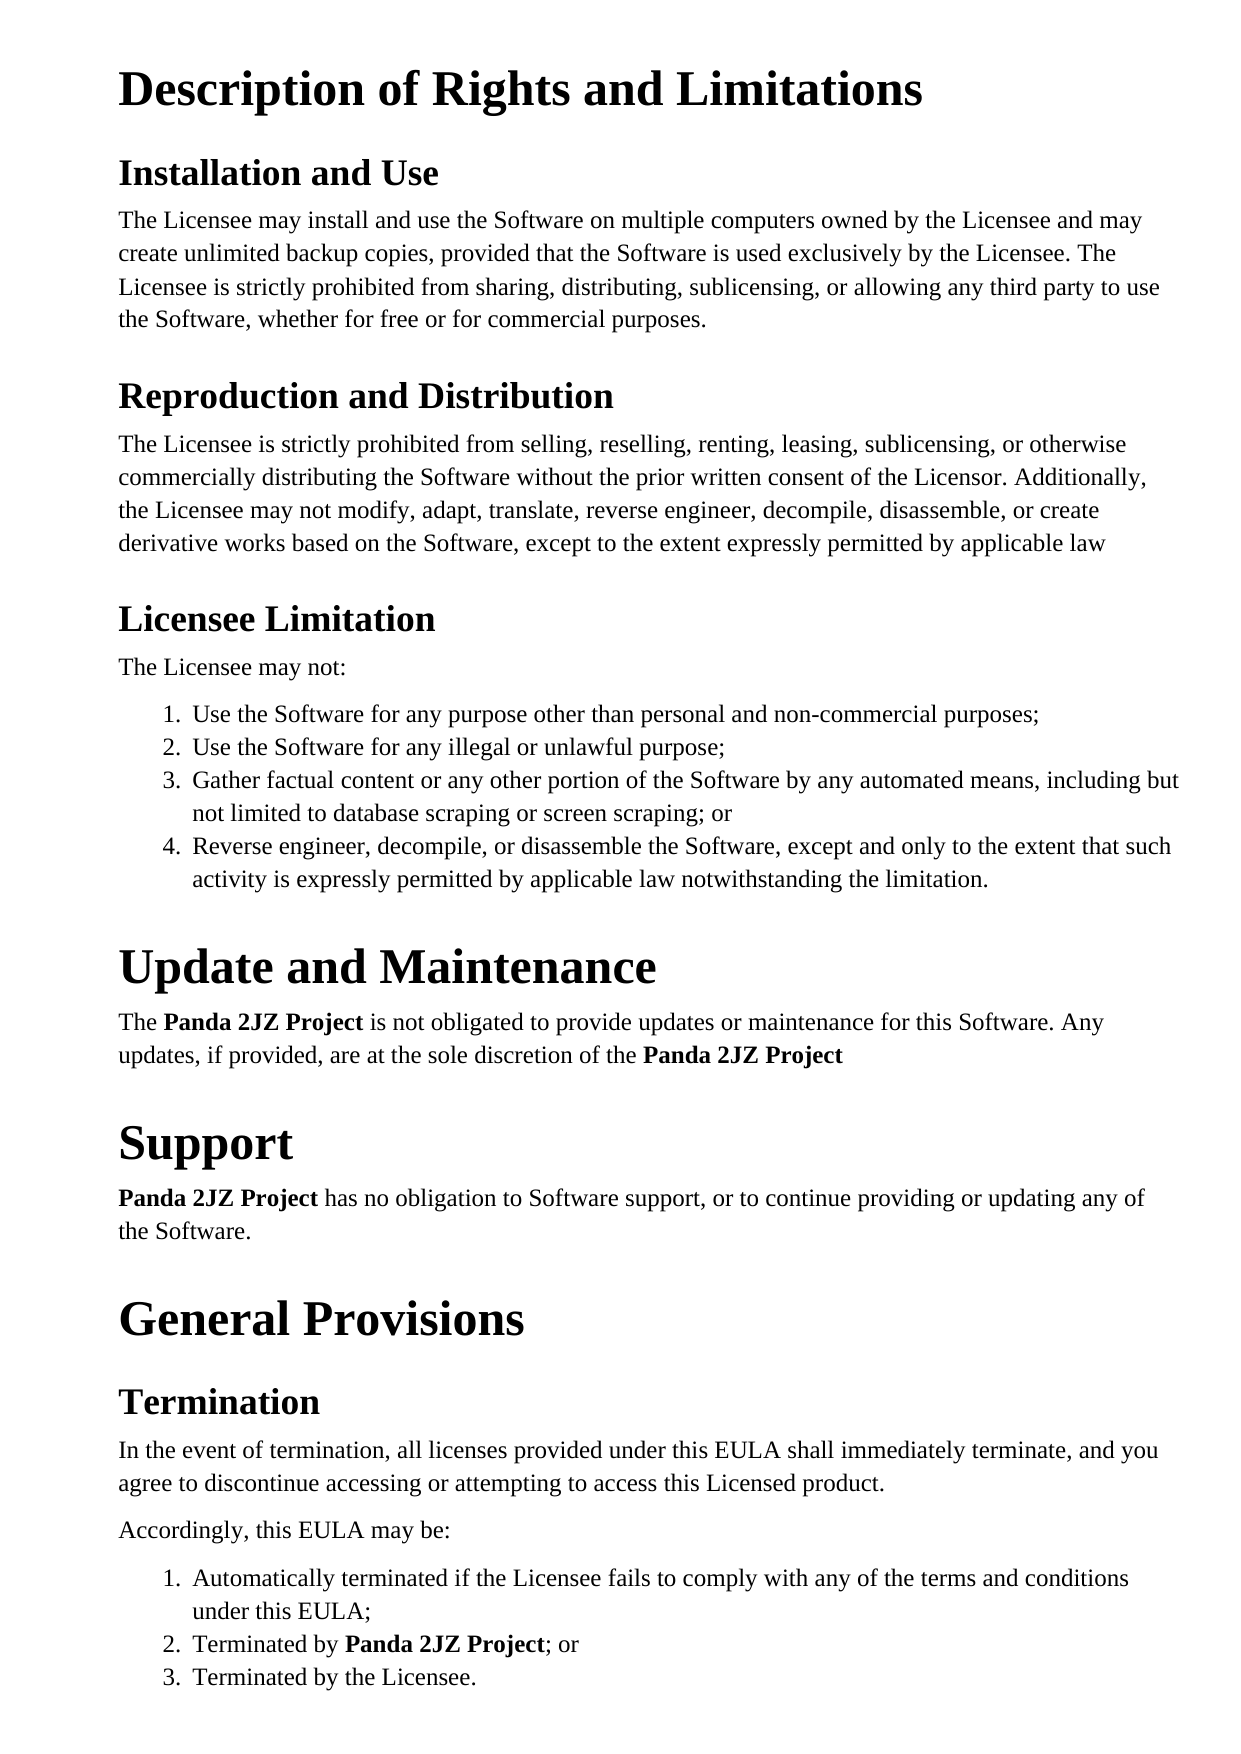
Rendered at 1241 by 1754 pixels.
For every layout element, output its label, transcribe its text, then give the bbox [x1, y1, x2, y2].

text In the event of termination, all licenses provided under this EULA shall immediately terminate, and you agree to discontinue accessing or attempting to access this Licensed product. [118, 1435, 1181, 1497]
subtitle Description of Rights and Limitations [118, 59, 1181, 117]
subtitle Support [118, 1113, 1181, 1170]
subtitle Installation and Use [118, 150, 1181, 193]
text Accordingly, this EULA may be: [118, 1515, 1181, 1544]
subtitle Licensee Limitation [118, 596, 1181, 639]
text The Panda 2JZ Project is not obligated to provide updates or maintenance for this Software. Any updates, if provided, are at the sole discretion of the Panda 2JZ Project [118, 1007, 1181, 1069]
subtitle Update and Maintenance [118, 937, 1181, 994]
list Terminated by the Licensee. [162, 1662, 1181, 1691]
subtitle Reproduction and Distribution [118, 373, 1181, 416]
subtitle Termination [118, 1379, 1181, 1422]
list Terminated by Panda 2JZ Project; or [162, 1629, 1181, 1658]
subtitle General Provisions [118, 1288, 1181, 1346]
list Use the Software for any illegal or unlawful purpose; [162, 732, 1181, 761]
list Automatically terminated if the Licensee fails to comply with any of the terms and conditions under this EULA; [162, 1563, 1181, 1625]
list Reverse engineer, decompile, or disassemble the Software, except and only to the extent that such activity is expressly permitted by applicable law notwithstanding the limitation. [162, 831, 1181, 893]
text The Licensee is strictly prohibited from selling, reselling, renting, leasing, sublicensing, or otherwise commercially distributing the Software without the prior written consent of the Licensor. Additionally, the Licensee may not modify, adapt, translate, reverse engineer, decompile, disassemble, or create derivative works based on the Software, except to the extent expressly permitted by applicable law [118, 429, 1181, 556]
text The Licensee may install and use the Software on multiple computers owned by the Licensee and may create unlimited backup copies, provided that the Software is used exclusively by the Licensee. The Licensee is strictly prohibited from sharing, distributing, sublicensing, or allowing any third party to use the Software, whether for free or for commercial purposes. [118, 206, 1181, 333]
text The Licensee may not: [118, 652, 1181, 681]
list Gather factual content or any other portion of the Software by any automated means, including but not limited to database scraping or screen scraping; or [162, 765, 1181, 827]
text Panda 2JZ Project has no obligation to Software support, or to continue providing or updating any of the Software. [118, 1183, 1181, 1244]
list Use the Software for any purpose other than personal and non-commercial purposes; [162, 699, 1181, 728]
